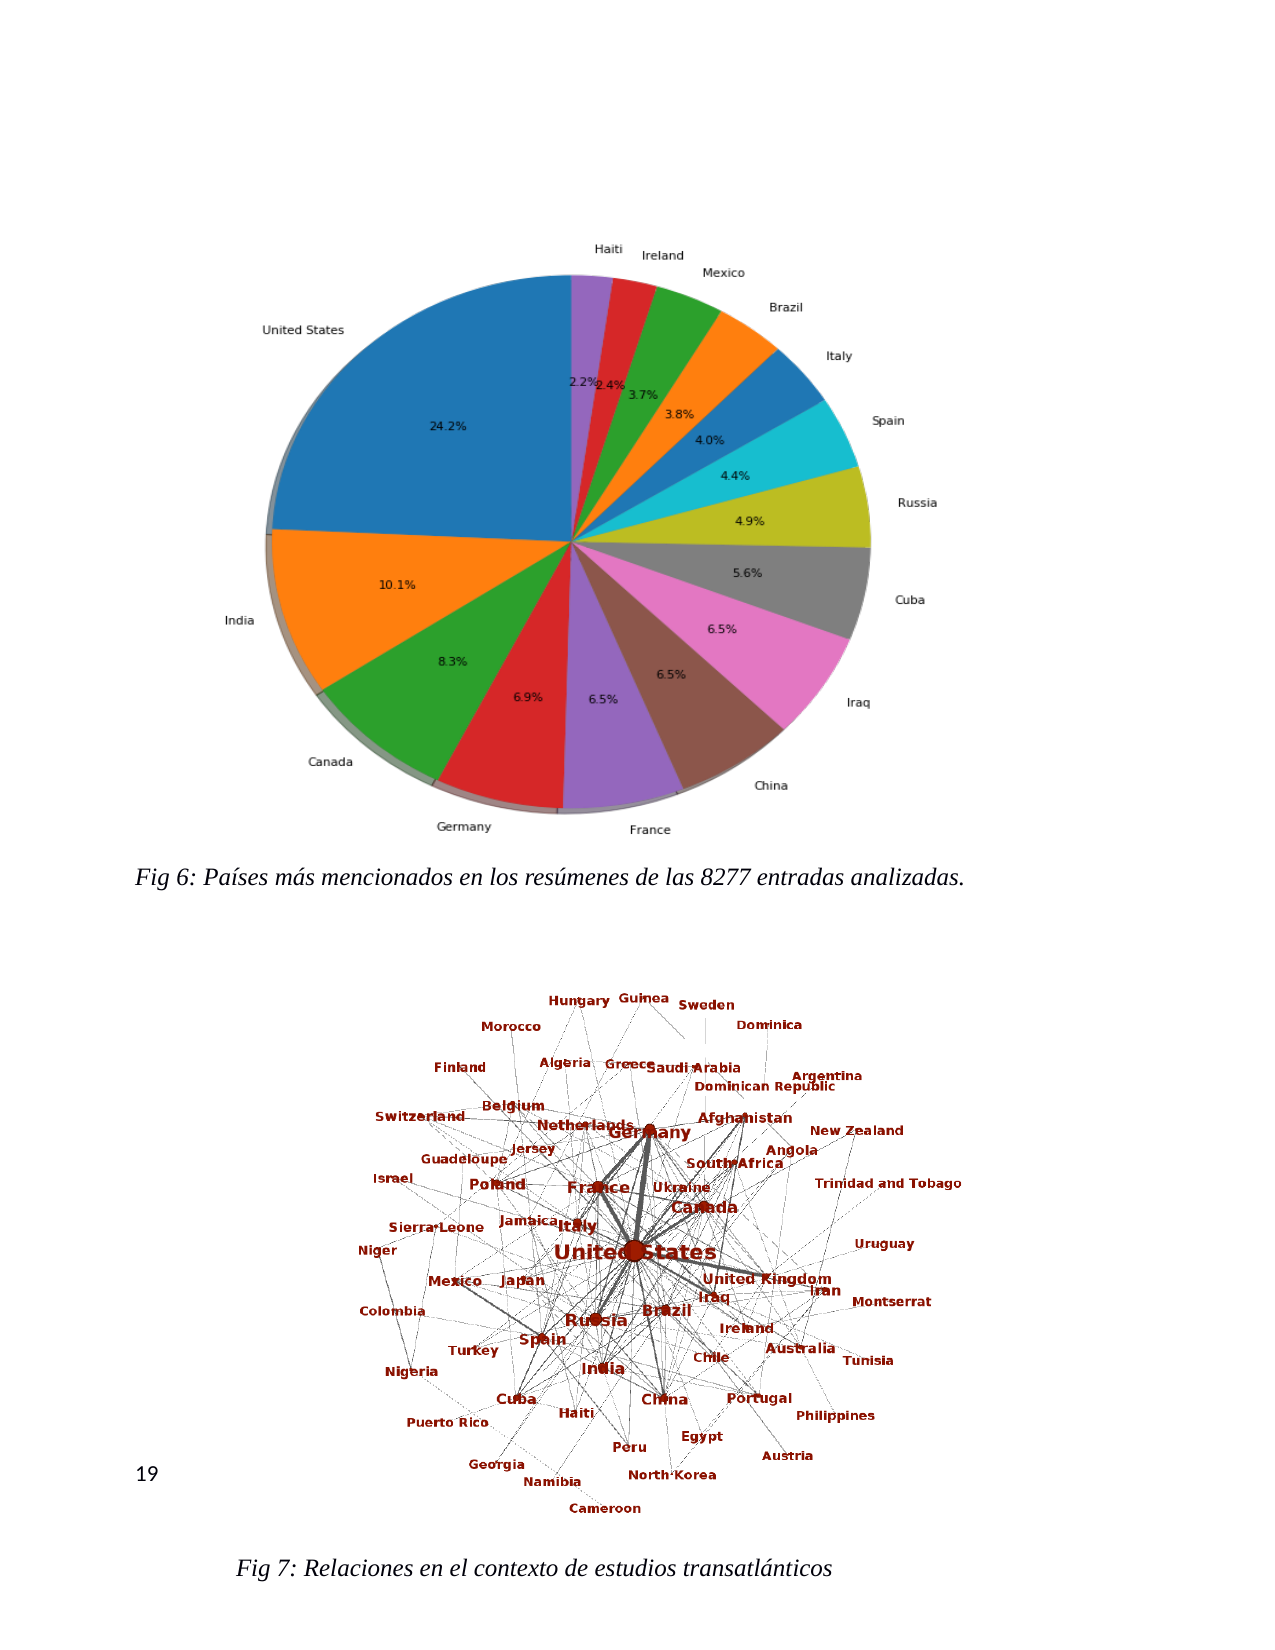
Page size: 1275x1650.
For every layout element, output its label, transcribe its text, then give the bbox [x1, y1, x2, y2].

text Fig 7: Relaciones en el contexto de estudios transatlánticos [236, 1551, 1039, 1582]
picture [152, 237, 990, 847]
picture [235, 948, 1040, 1551]
text Fig 6: Países más mencionados en los resúmenes de las 8277 entradas analizadas. [135, 251, 1007, 890]
